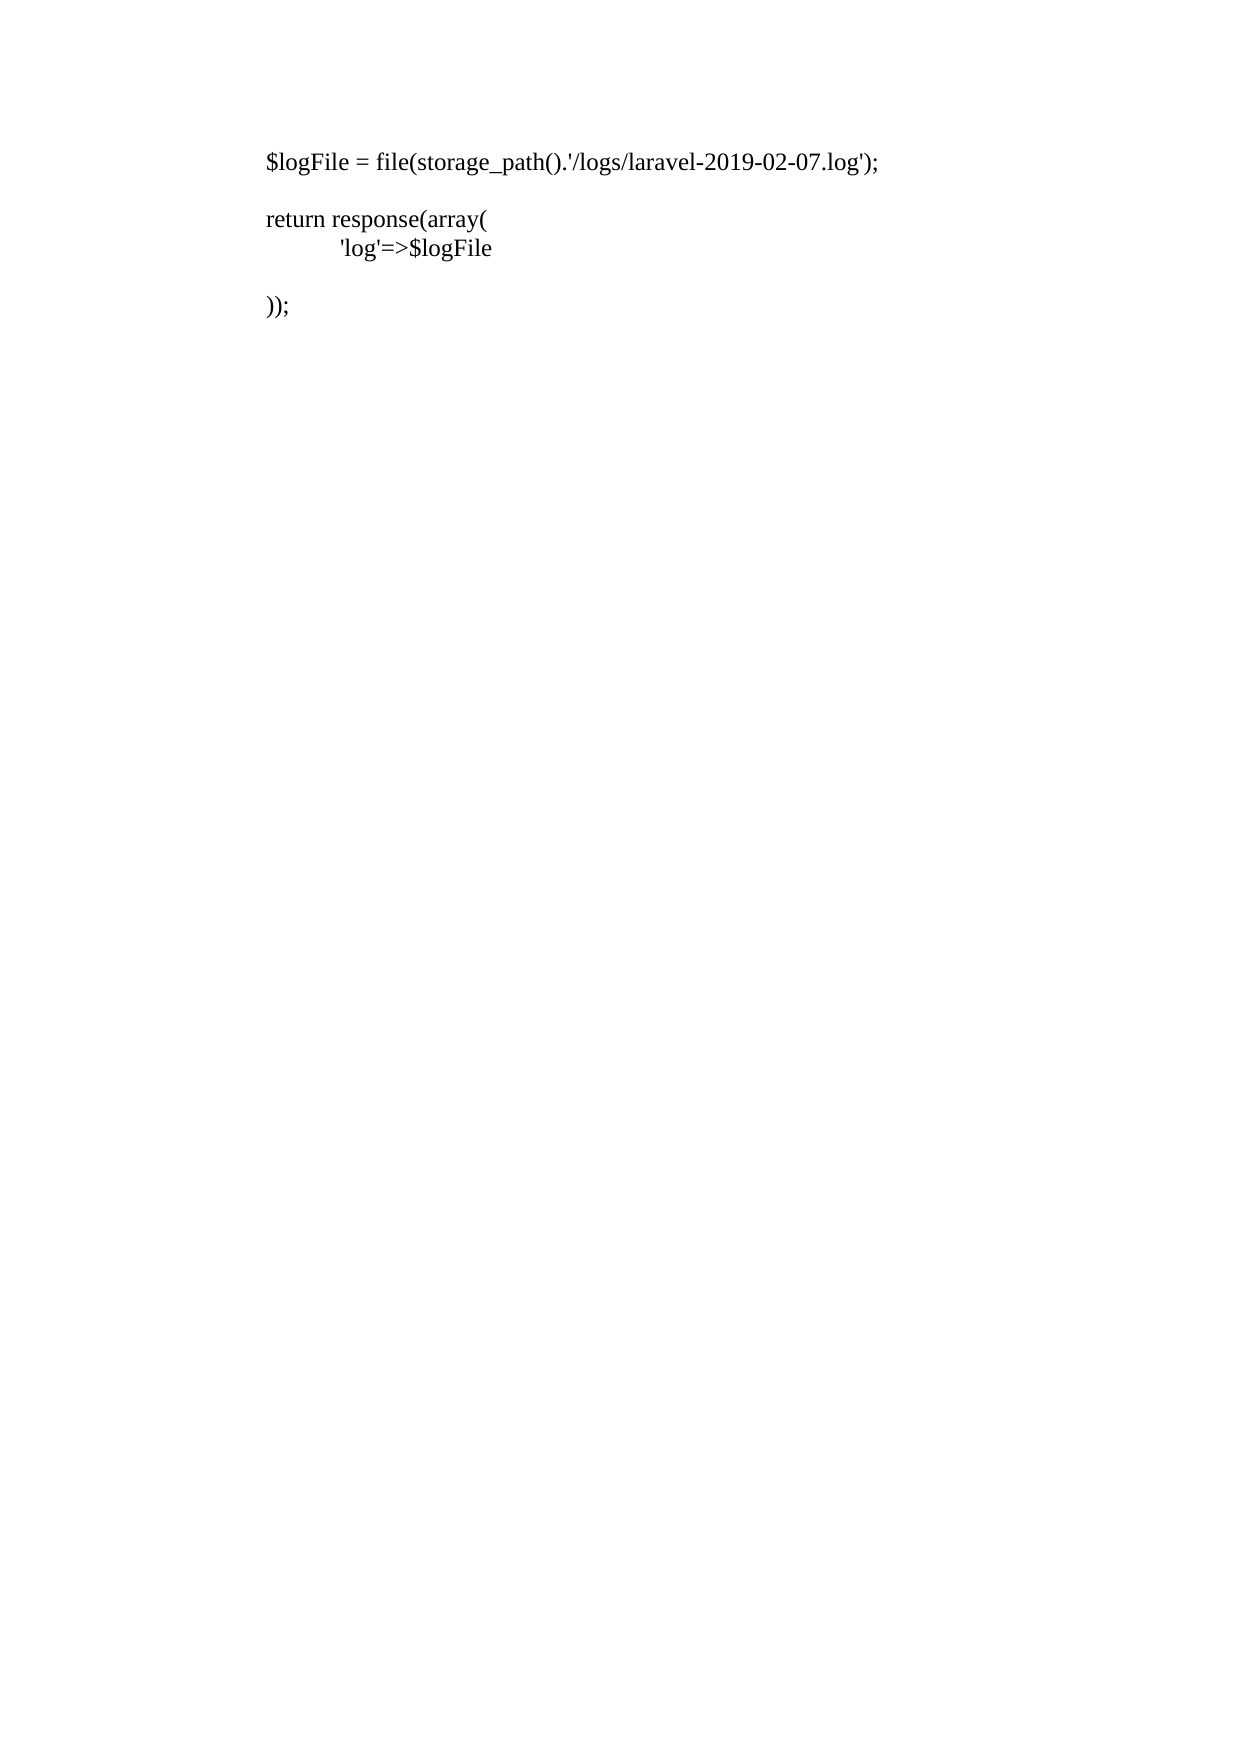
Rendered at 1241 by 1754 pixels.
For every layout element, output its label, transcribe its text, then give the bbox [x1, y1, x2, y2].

text return response(array( [118, 204, 1122, 233]
text $logFile = file(storage_path().'/logs/laravel-2019-02-07.log'); [118, 147, 1122, 176]
text 'log'=>$logFile [118, 233, 1122, 262]
text )); [118, 291, 1122, 319]
